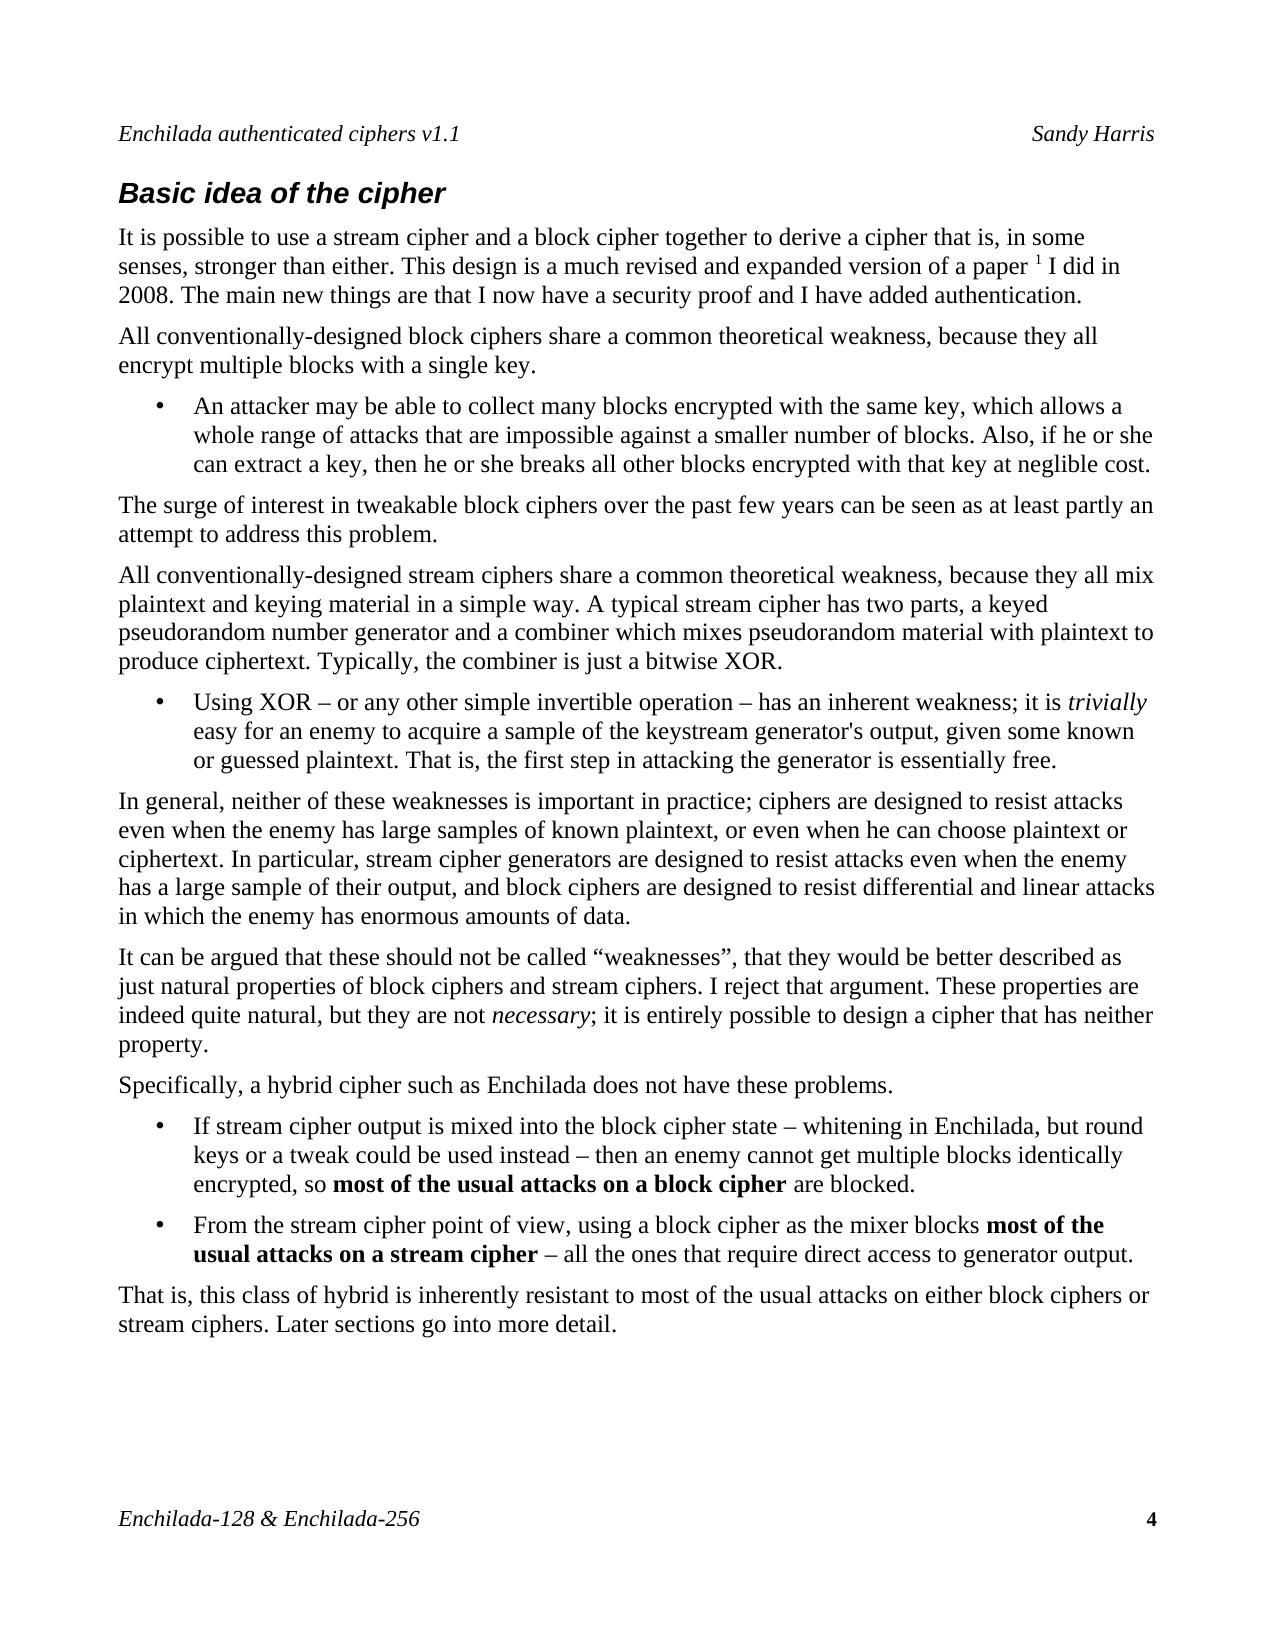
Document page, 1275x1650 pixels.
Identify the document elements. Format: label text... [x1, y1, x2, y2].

subtitle Basic idea of the cipher [118, 176, 1157, 210]
text It can be argued that these should not be called “weaknesses”, that they would be better described as just natural properties of block ciphers and stream ciphers. I reject that argument. These properties are indeed quite natural, but they are not necessary; it is entirely possible to design a cipher that has neither property. [118, 942, 1157, 1057]
list If stream cipher output is mixed into the block cipher state – whitening in Enchilada, but round keys or a tweak could be used instead – then an enemy cannot get multiple blocks identically encrypted, so most of the usual attacks on a block cipher are blocked. [156, 1111, 1157, 1197]
text All conventionally-designed stream ciphers share a common theoretical weakness, because they all mix plaintext and keying material in a simple way. A typical stream cipher has two parts, a keyed pseudorandom number generator and a combiner which mixes pseudorandom material with plaintext to produce ciphertext. Typically, the combiner is just a bitwise XOR. [118, 560, 1157, 675]
text It is possible to use a stream cipher and a block cipher together to derive a cipher that is, in some senses, stronger than either. This design is a much revised and expanded version of a paper I did in 2008. The main new things are that I now have a security proof and I have added authentication. [118, 222, 1157, 309]
text The surge of interest in tweakable block ciphers over the past few years can be seen as at least partly an attempt to address this problem. [118, 490, 1157, 547]
text Specifically, a hybrid cipher such as Enchilada does not have these problems. [118, 1070, 1157, 1099]
text All conventionally-designed block ciphers share a common theoretical weakness, because they all encrypt multiple blocks with a single key. [118, 321, 1157, 379]
text That is, this class of hybrid is inherently resistant to most of the usual attacks on either block ciphers or stream ciphers. Later sections go into more detail. [118, 1280, 1157, 1366]
list An attacker may be able to collect many blocks encrypted with the same key, which allows a whole range of attacks that are impossible against a smaller number of blocks. Also, if he or she can extract a key, then he or she breaks all other blocks encrypted with that key at neglible cost. [156, 391, 1157, 477]
list Using XOR – or any other simple invertible operation – has an inherent weakness; it is trivially easy for an enemy to acquire a sample of the keystream generator's output, given some known or guessed plaintext. That is, the first step in attacking the generator is essentially free. [156, 687, 1157, 774]
list From the stream cipher point of view, using a block cipher as the mixer blocks most of the usual attacks on a stream cipher – all the ones that require direct access to generator output. [156, 1210, 1157, 1267]
text In general, neither of these weaknesses is important in practice; ciphers are designed to resist attacks even when the enemy has large samples of known plaintext, or even when he can choose plaintext or ciphertext. In particular, stream cipher generators are designed to resist attacks even when the enemy has a large sample of their output, and block ciphers are designed to resist differential and linear attacks in which the enemy has enormous amounts of data. [118, 786, 1157, 930]
